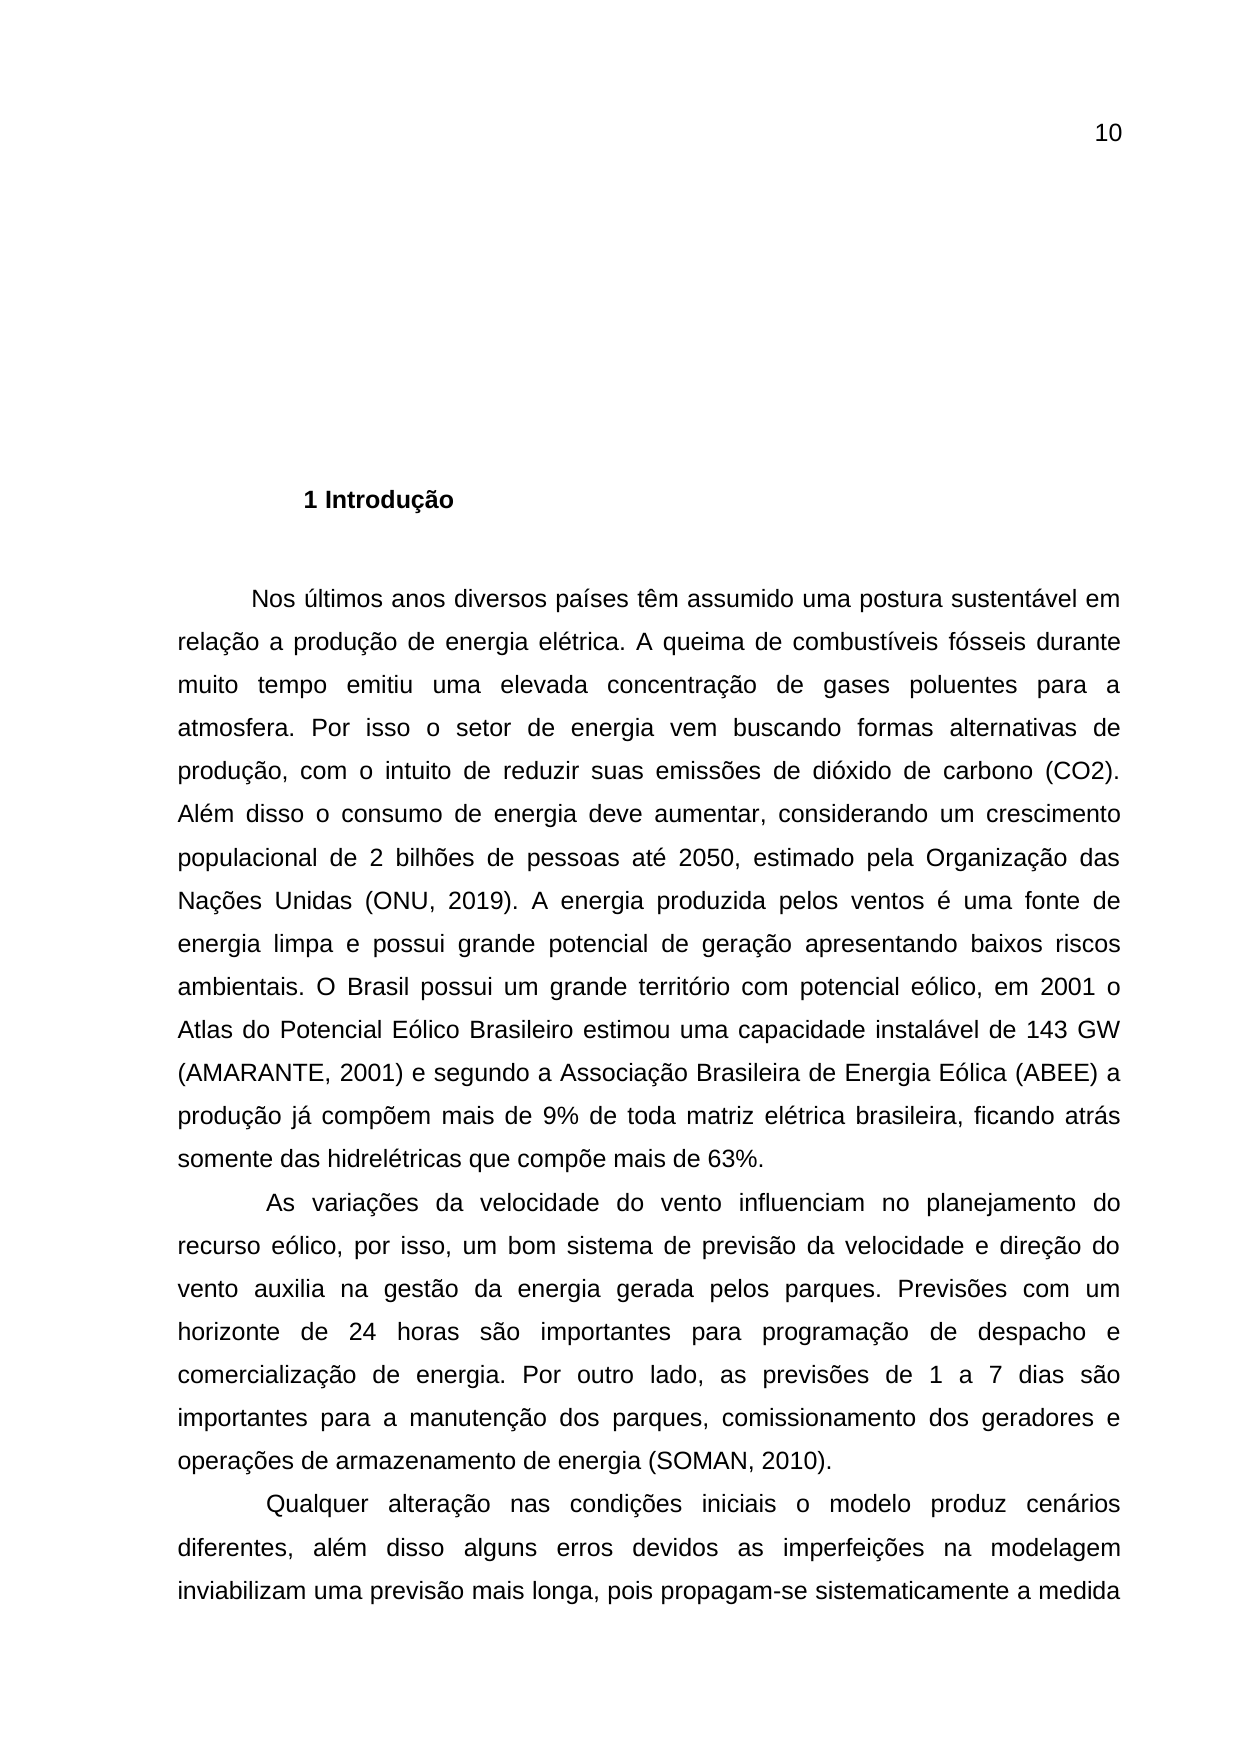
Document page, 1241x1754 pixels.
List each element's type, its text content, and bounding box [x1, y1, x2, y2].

text Nos últimos anos diversos países têm assumido uma postura sustentável em relação a produção de energia elétrica. A queima de combustíveis fósseis durante muito tempo emitiu uma elevada concentração de gases poluentes para a atmosfera. Por isso o setor de energia vem buscando formas alternativas de produção, com o intuito de reduzir suas emissões de dióxido de carbono (CO2). Além disso o consumo de energia deve aumentar, considerando um crescimento populacional de 2 bilhões de pessoas até 2050, estimado pela Organização das Nações Unidas (ONU, 2019). A energia produzida pelos ventos é uma fonte de energia limpa e possui grande potencial de geração apresentando baixos riscos ambientais. O Brasil possui um grande território com potencial eólico, em 2001 o Atlas do Potencial Eólico Brasileiro estimou uma capacidade instalável de 143 GW (AMARANTE, 2001) e segundo a Associação Brasileira de Energia Eólica (ABEE) a produção já compõem mais de 9% de toda matriz elétrica brasileira, ficando atrás somente das hidrelétricas que compõe mais de 63%. [177, 584, 1122, 1173]
subtitle Introdução [215, 485, 1122, 514]
text As variações da velocidade do vento influenciam no planejamento do recurso eólico, por isso, um bom sistema de previsão da velocidade e direção do vento auxilia na gestão da energia gerada pelos parques. Previsões com um horizonte de 24 horas são importantes para programação de despacho e comercialização de energia. Por outro lado, as previsões de 1 a 7 dias são importantes para a manutenção dos parques, comissionamento dos geradores e operações de armazenamento de energia (SOMAN, 2010). [177, 1187, 1122, 1475]
text Qualquer alteração nas condições iniciais o modelo produz cenários diferentes, além disso alguns erros devidos as imperfeições na modelagem inviabilizam uma previsão mais longa, pois propagam-se sistematicamente a medida [177, 1489, 1122, 1604]
